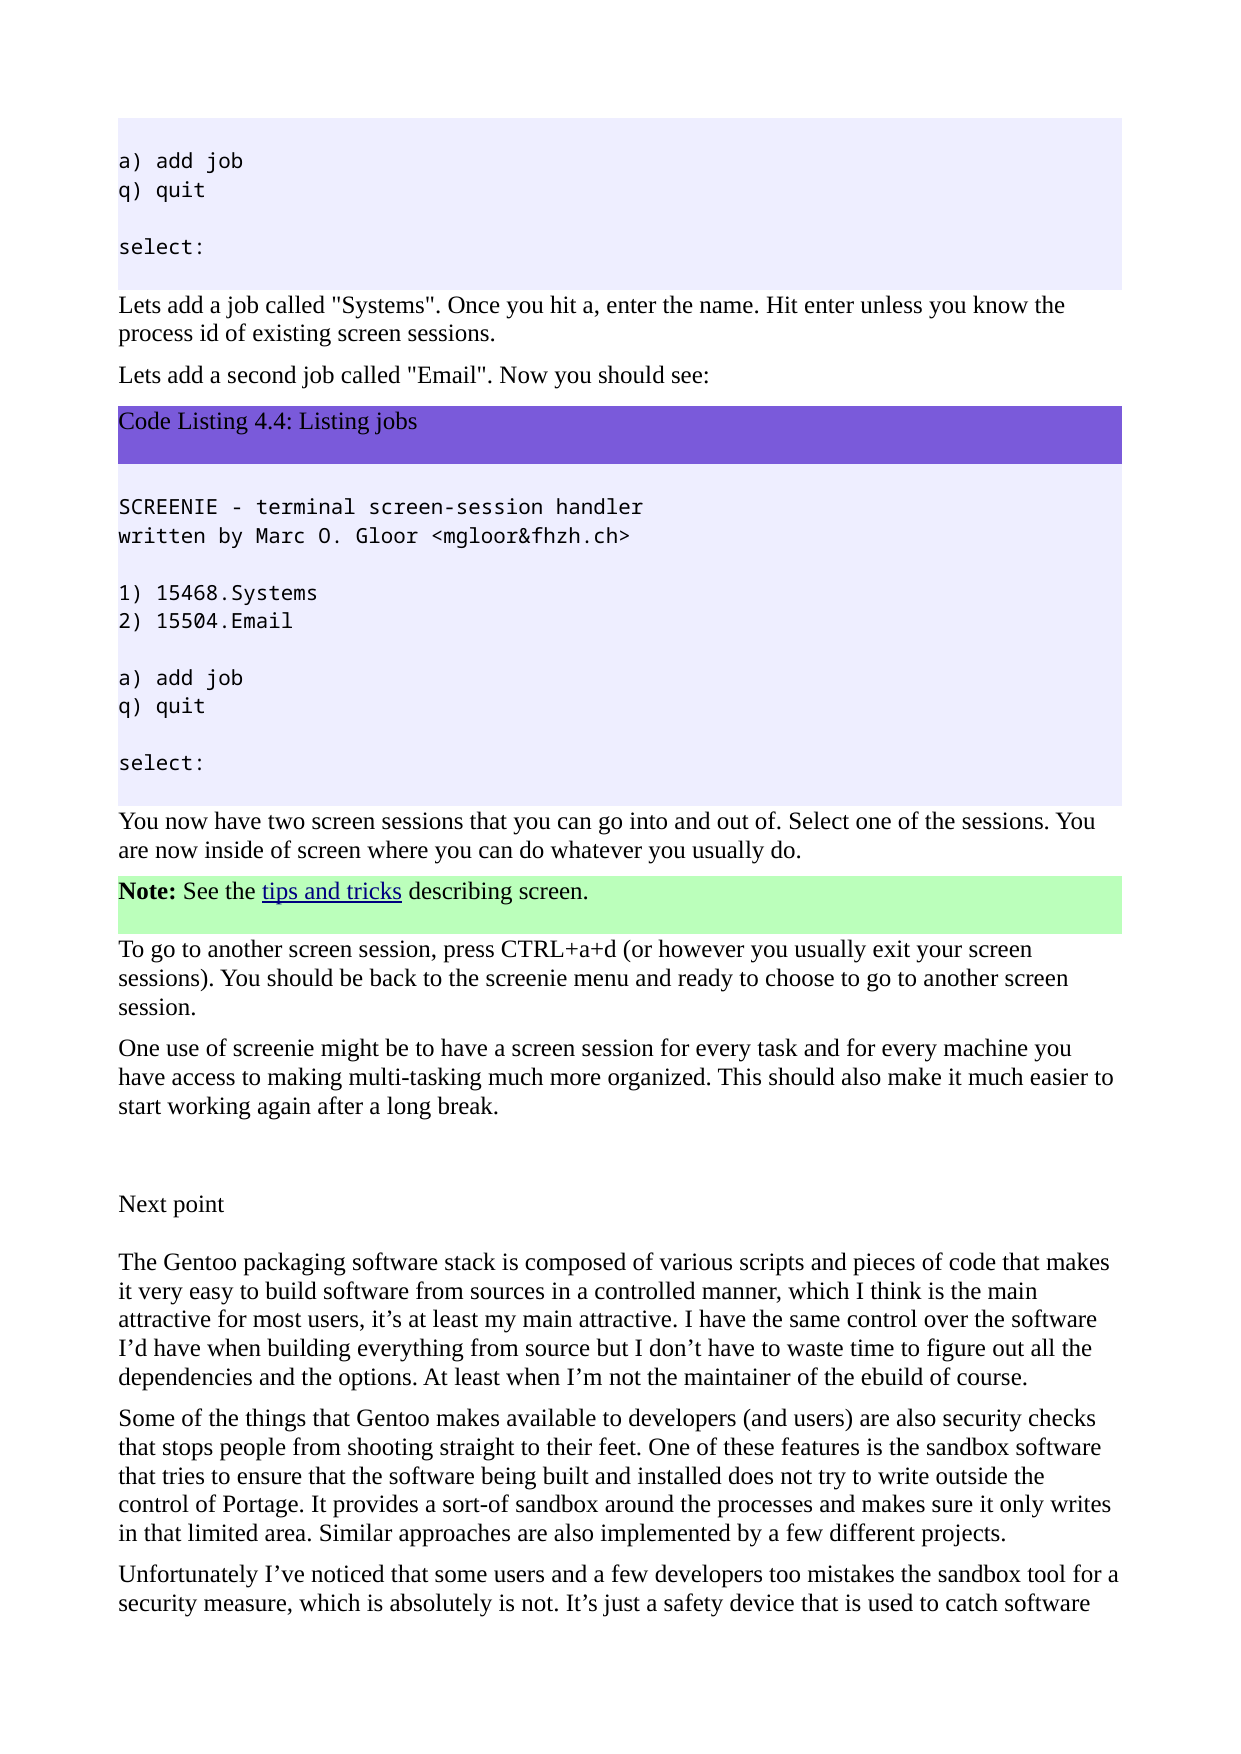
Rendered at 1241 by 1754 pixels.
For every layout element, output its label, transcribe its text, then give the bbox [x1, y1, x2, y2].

text The Gentoo packaging software stack is composed of various scripts and pieces of code that makes it very easy to build software from sources in a controlled manner, which I think is the main attractive for most users, it’s at least my main attractive. I have the same control over the software I’d have when building everything from source but I don’t have to waste time to figure out all the dependencies and the options. At least when I’m not the maintainer of the ebuild of course. [118, 1247, 1122, 1391]
text One use of screenie might be to have a screen session for every task and for every machine you have access to making multi-tasking much more organized. This should also make it much easier to start working again after a long break. [118, 1033, 1122, 1119]
text To go to another screen session, press CTRL+a+d (or however you usually exit your screen sessions). You should be back to the screenie menu and ready to choose to go to another screen session. [118, 934, 1122, 1021]
table_header Note: See the tips and tricks describing screen. [118, 876, 1122, 934]
text Lets add a job called "Systems". Once you hit a, enter the name. Hit enter unless you know the process id of existing screen sessions. [118, 290, 1122, 347]
table_cell a) add job q) quit select: [118, 118, 1122, 290]
text You now have two screen sessions that you can go into and out of. Select one of the sessions. You are now inside of screen where you can do whatever you usually do. [118, 806, 1122, 864]
text Some of the things that Gentoo makes available to developers (and users) are also security checks that stops people from shooting straight to their feet. One of these features is the sandbox software that tries to ensure that the software being built and installed does not try to write outside the control of Portage. It provides a sort-of sandbox around the processes and makes sure it only writes in that limited area. Similar approaches are also implemented by a few different projects. [118, 1403, 1122, 1547]
text Lets add a second job called "Email". Now you should see: [118, 360, 1122, 388]
table_cell SCREENIE - terminal screen-session handler written by Marc O. Gloor <mgloor&fhzh.ch> 1) 15468.Systems 2) 15504.Email a) add job q) quit select: [118, 464, 1122, 806]
text Unfortunately I’ve noticed that some users and a few developers too mistakes the sandbox tool for a security measure, which is absolutely is not. It’s just a safety device that is used to catch software [118, 1559, 1122, 1617]
table_header Code Listing 4.4: Listing jobs [118, 406, 1122, 464]
text Next point [118, 1189, 1122, 1218]
